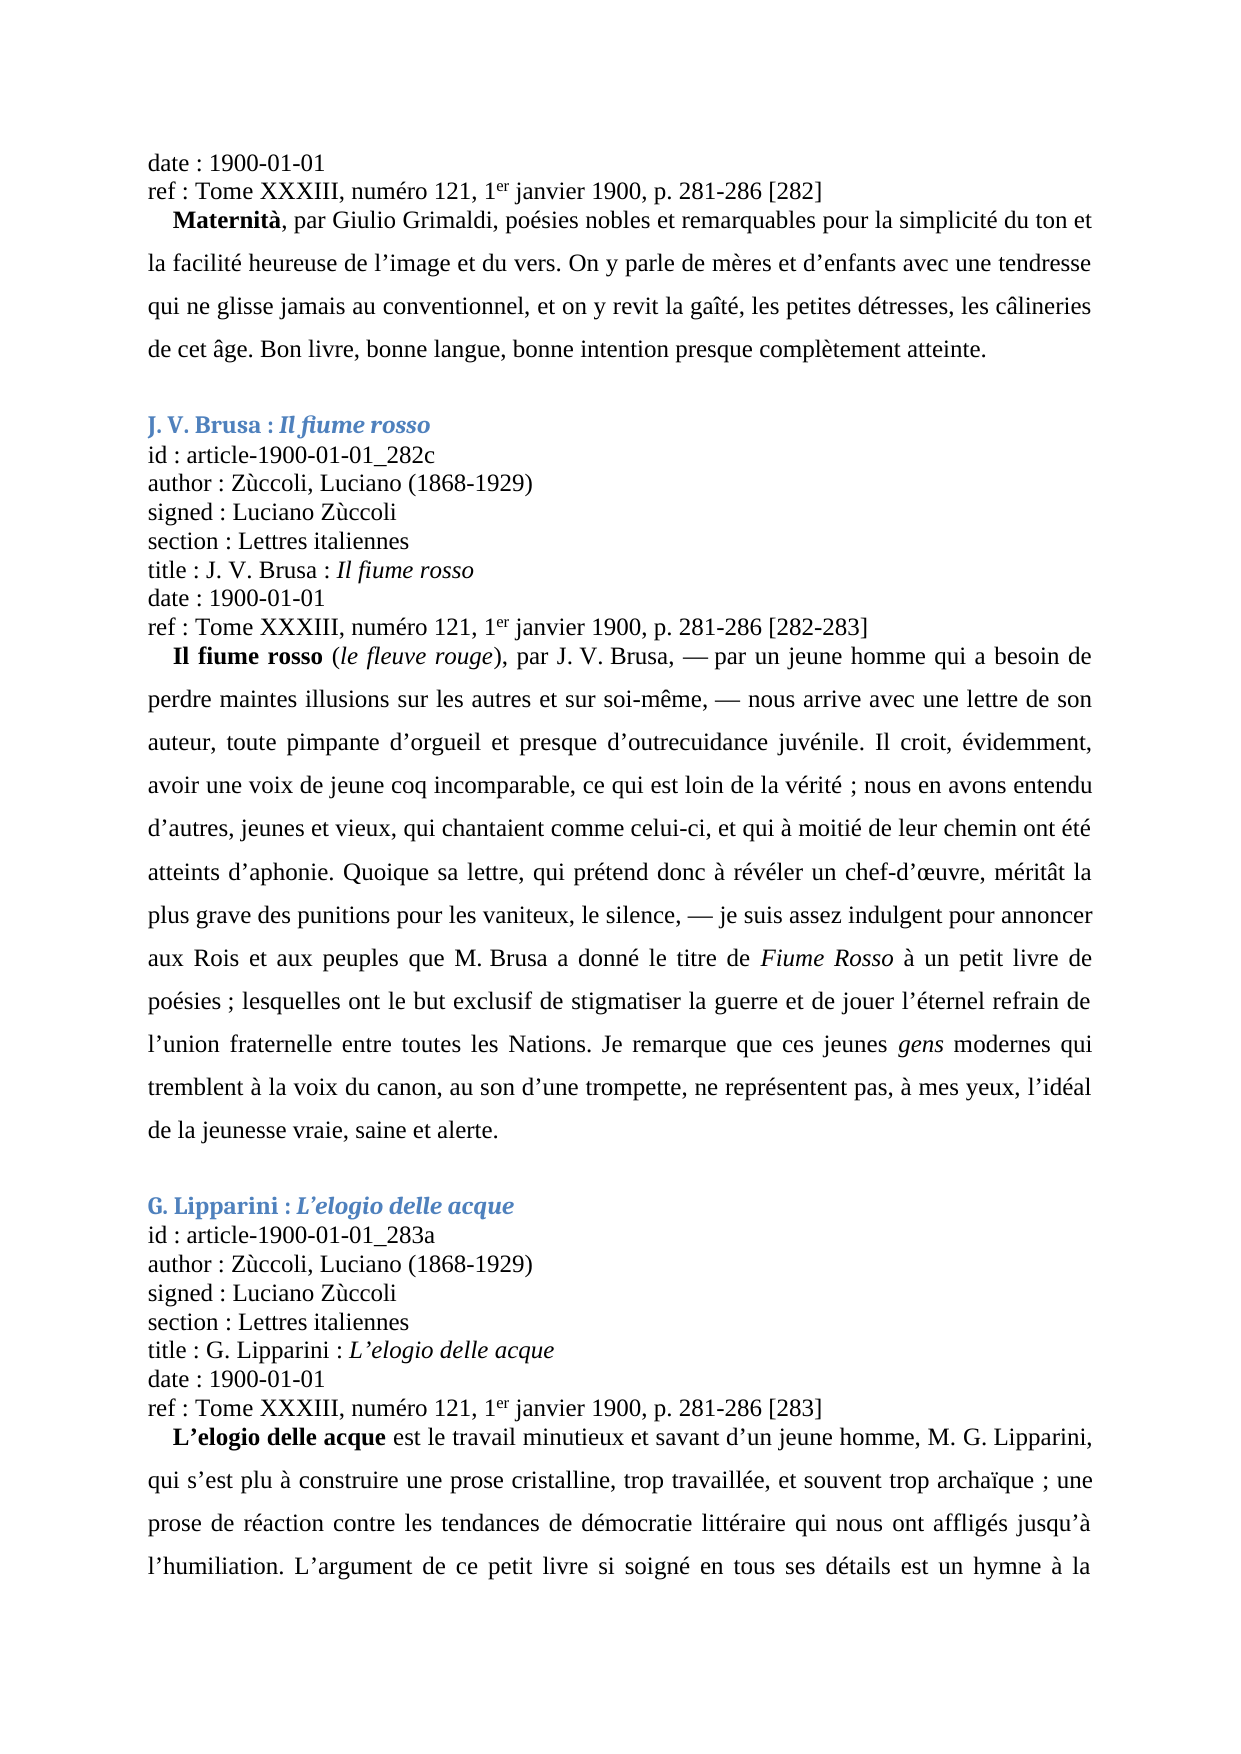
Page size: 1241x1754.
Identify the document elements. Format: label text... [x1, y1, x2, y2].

text section : Lettres italiennes [148, 526, 1093, 555]
text id : article-1900-01-01_283a [148, 1221, 1093, 1249]
subtitle J. V. Brusa : Il fiume rosso [148, 411, 1093, 440]
text L’elogio delle acque est le travail minutieux et savant d’un jeune homme, M. G. Lipparini, qui s’est plu à construire une prose cristalline, trop travaillée, et souvent trop archaïque ; une prose de réaction contre les tendances de démocratie littéraire qui nous ont affligés jusqu’à l’humiliation. L’argument de ce petit livre si soigné en tous ses détails est un hymne à la [148, 1422, 1093, 1580]
text date : 1900-01-01 [148, 148, 1093, 176]
text id : article-1900-01-01_282c [148, 440, 1093, 468]
text date : 1900-01-01 [148, 1364, 1093, 1393]
text section : Lettres italiennes [148, 1307, 1093, 1336]
text date : 1900-01-01 [148, 583, 1093, 612]
text Il fiume rosso (le fleuve rouge), par J. V. Brusa, — par un jeune homme qui a besoin de perdre maintes illusions sur les autres et sur soi-même, — nous arrive avec une lettre de son auteur, toute pimpante d’orgueil et presque d’outrecuidance juvénile. Il croit, évidemment, avoir une voix de jeune coq incomparable, ce qui est loin de la vérité ; nous en avons entendu d’autres, jeunes et vieux, qui chantaient comme celui-ci, et qui à moitié de leur chemin ont été atteints d’aphonie. Quoique sa lettre, qui prétend donc à révéler un chef-d’œuvre, méritât la plus grave des punitions pour les vaniteux, le silence, — je suis assez indulgent pour annoncer aux Rois et aux peuples que M. Brusa a donné le titre de Fiume Rosso à un petit livre de poésies ; lesquelles ont le but exclusif de stigmatiser la guerre et de jouer l’éternel refrain de l’union fraternelle entre toutes les Nations. Je remarque que ces jeunes gens modernes qui tremblent à la voix du canon, au son d’une trompette, ne représentent pas, à mes yeux, l’idéal de la jeunesse vraie, saine et alerte. [148, 641, 1093, 1144]
text title : G. Lipparini : L’elogio delle acque [148, 1336, 1093, 1364]
text ref : Tome XXXIII, numéro 121, 1er janvier 1900, p. 281-286 [282-283] [148, 612, 1093, 641]
text ref : Tome XXXIII, numéro 121, 1er janvier 1900, p. 281-286 [282] [148, 176, 1093, 205]
text title : J. V. Brusa : Il fiume rosso [148, 555, 1093, 583]
subtitle G. Lipparini : L’elogio delle acque [148, 1192, 1093, 1221]
text signed : Luciano Zùccoli [148, 497, 1093, 526]
text author : Zùccoli, Luciano (1868-1929) [148, 468, 1093, 497]
text signed : Luciano Zùccoli [148, 1278, 1093, 1307]
text Maternità, par Giulio Grimaldi, poésies nobles et remarquables pour la simplicité du ton et la facilité heureuse de l’image et du vers. On y parle de mères et d’enfants avec une tendresse qui ne glisse jamais au conventionnel, et on y revit la gaîté, les petites détresses, les câlineries de cet âge. Bon livre, bonne langue, bonne intention presque complètement atteinte. [148, 205, 1093, 363]
text ref : Tome XXXIII, numéro 121, 1er janvier 1900, p. 281-286 [283] [148, 1393, 1093, 1422]
text author : Zùccoli, Luciano (1868-1929) [148, 1249, 1093, 1278]
